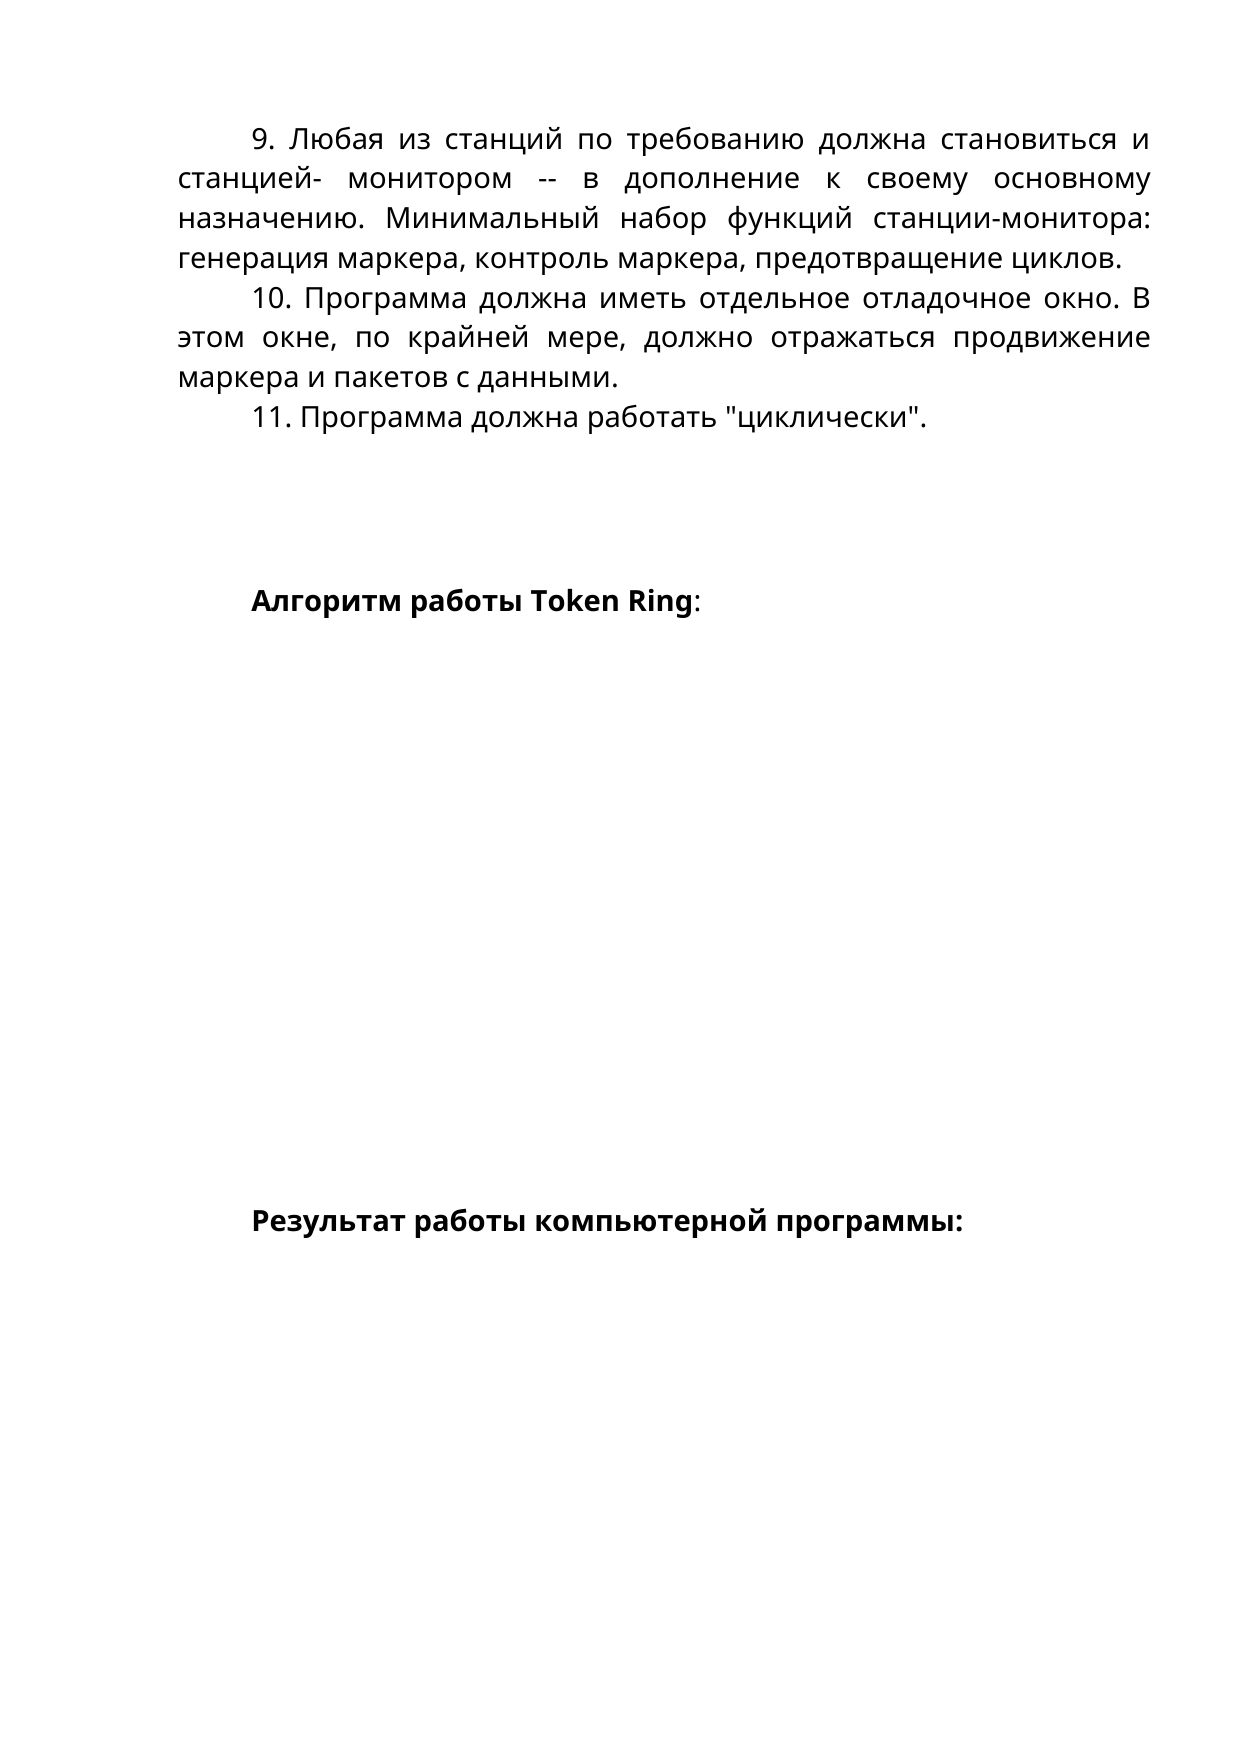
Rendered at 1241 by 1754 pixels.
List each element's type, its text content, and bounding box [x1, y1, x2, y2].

list 10. Программа должна иметь отдельное отладочное окно. В этом окне, по крайней мере, должно отражаться продвижение маркера и пакетов с данными. [177, 277, 1152, 396]
text Алгоритм работы Token Ring: [177, 581, 1152, 620]
list 9. Любая из станций по требованию должна становиться и станцией- монитором -- в дополнение к своему основному назначению. Минимальный набор функций станции-монитора: генерация маркера, контроль маркера, предотвращение циклов. [177, 118, 1152, 277]
list 11. Программа должна работать "циклически". [177, 396, 1152, 436]
text Результат работы компьютерной программы: [177, 1200, 1152, 1240]
